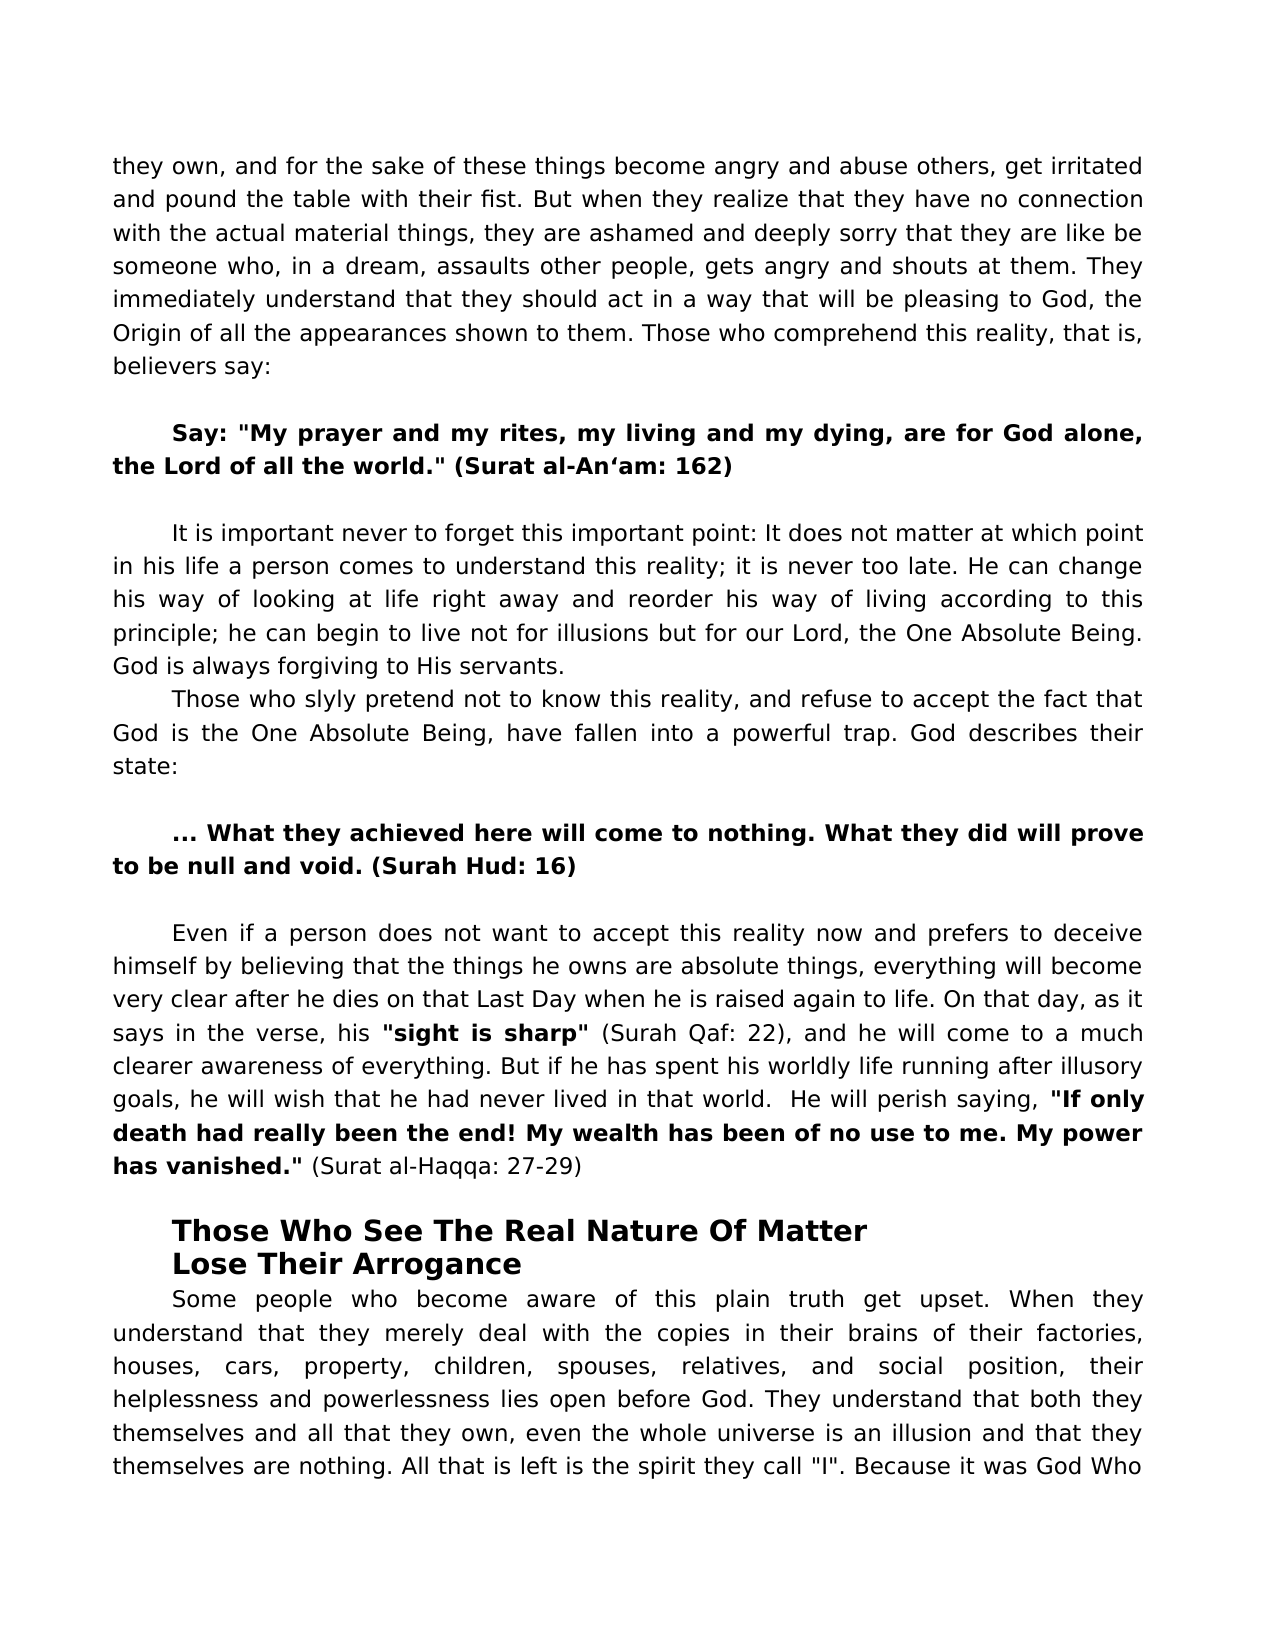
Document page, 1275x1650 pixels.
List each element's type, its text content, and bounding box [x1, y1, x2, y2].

text Some people who become aware of this plain truth get upset. When they understand that they merely deal with the copies in their brains of their factories, houses, cars, property, children, spouses, relatives, and social position, their helplessness and powerlessness lies open before God. They understand that both they themselves and all that they own, even the whole universe is an illusion and that they themselves are nothing. All that is left is the spirit they call "I". Because it was God Who [112, 1281, 1145, 1481]
text they own, and for the sake of these things become angry and abuse others, get irritated and pound the table with their fist. But when they realize that they have no connection with the actual material things, they are ashamed and deeply sorry that they are like be someone who, in a dream, assaults other people, gets angry and shouts at them. They immediately understand that they should act in a way that will be pleasing to God, the Origin of all the appearances shown to them. Those who comprehend this reality, that is, believers say: [112, 148, 1145, 381]
text Lose Their Arrogance [112, 1248, 1145, 1281]
text Those who slyly pretend not to know this reality, and refuse to accept the fact that God is the One Absolute Being, have fallen into a powerful trap. God describes their state: [112, 681, 1145, 781]
text It is important never to forget this important point: It does not matter at which point in his life a person comes to understand this reality; it is never too late. He can change his way of looking at life right away and reorder his way of living according to this principle; he can begin to live not for illusions but for our Lord, the One Absolute Being. God is always forgiving to His servants. [112, 514, 1145, 681]
text Say: "My prayer and my rites, my living and my dying, are for God alone, the Lord of all the world." (Surat al-An‘am: 162) [112, 414, 1145, 481]
text Those Who See The Real Nature Of Matter [112, 1214, 1145, 1248]
text ... What they achieved here will come to nothing. What they did will prove to be null and void. (Surah Hud: 16) [112, 814, 1145, 881]
text Even if a person does not want to accept this reality now and prefers to deceive himself by believing that the things he owns are absolute things, everything will become very clear after he dies on that Last Day when he is raised again to life. On that day, as it says in the verse, his "sight is sharp" (Surah Qaf: 22), and he will come to a much clearer awareness of everything. But if he has spent his worldly life running after illusory goals, he will wish that he had never lived in that world. He will perish saying, "If only death had really been the end! My wealth has been of no use to me. My power has vanished." (Surat al-Haqqa: 27-29) [112, 914, 1145, 1181]
